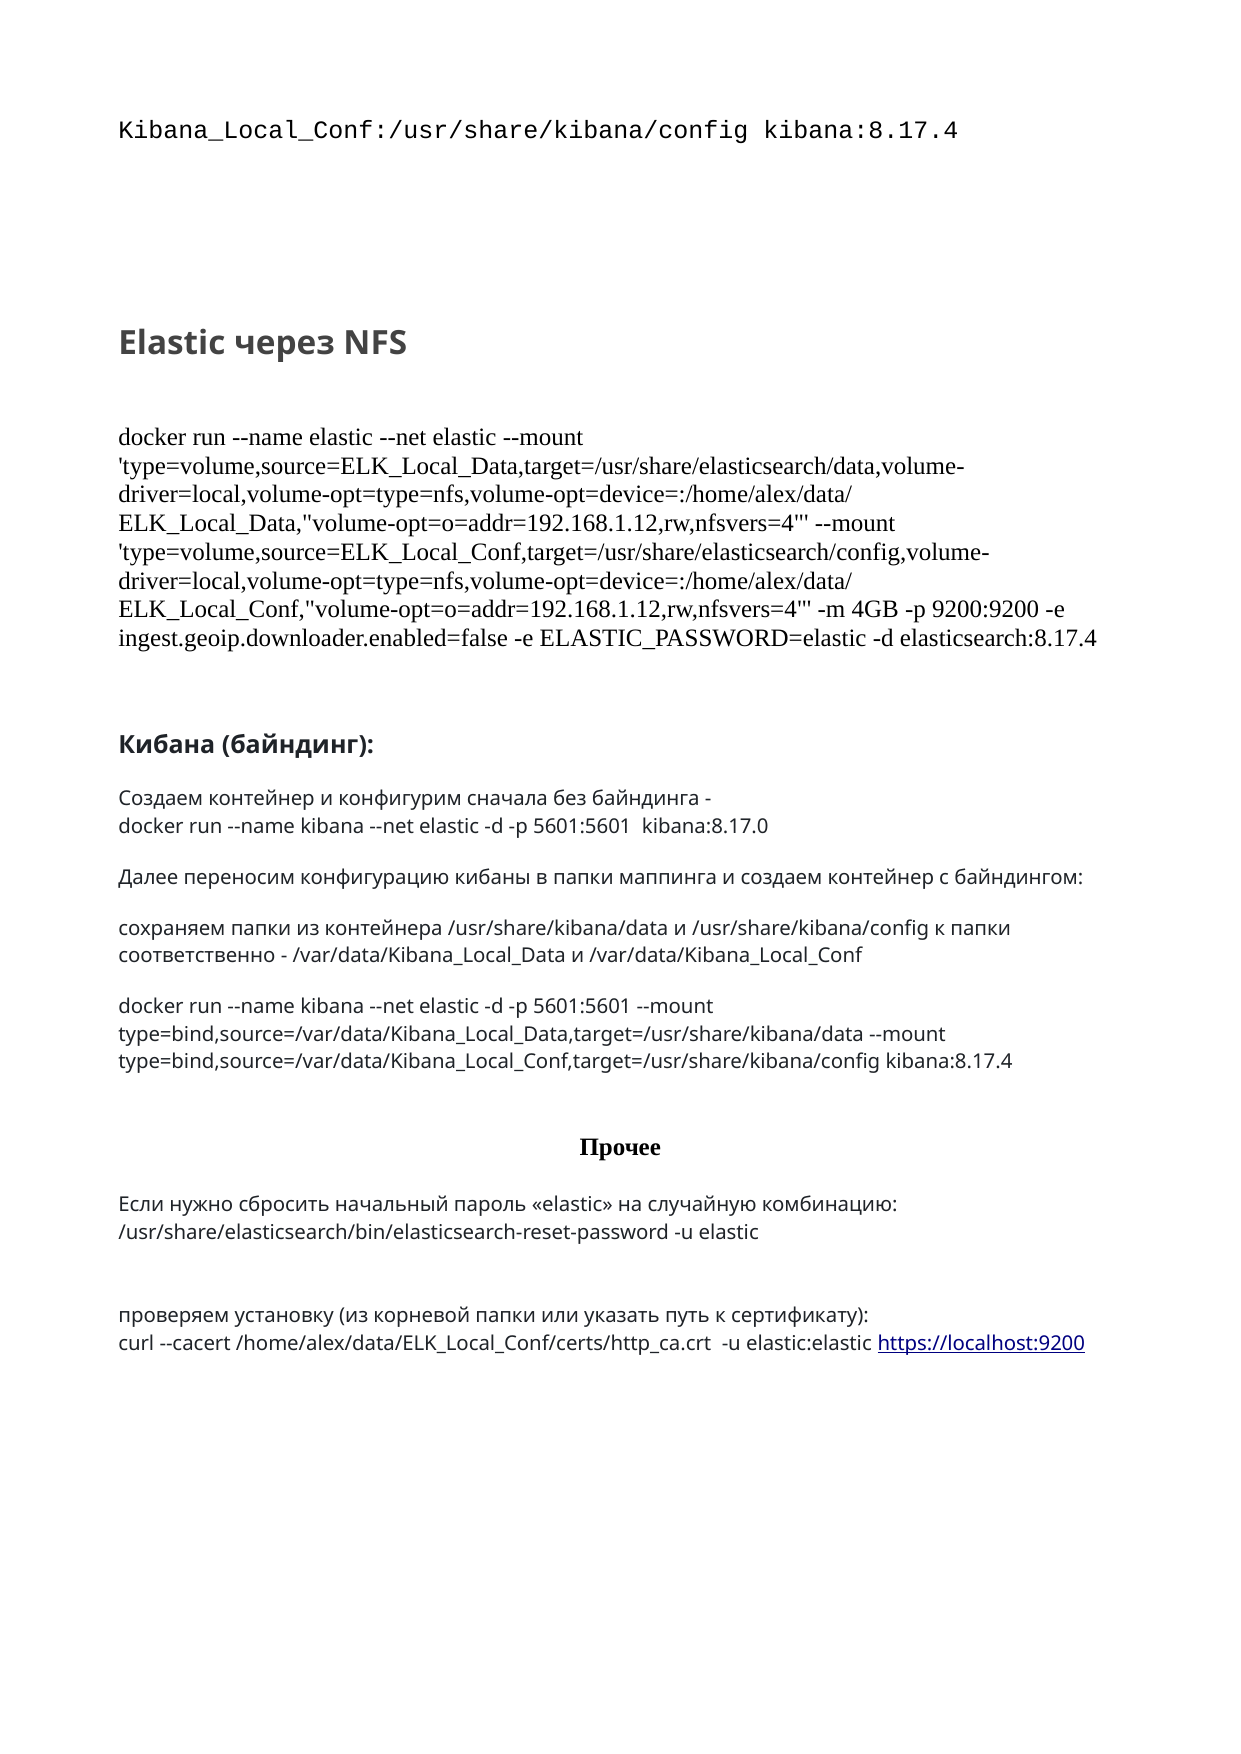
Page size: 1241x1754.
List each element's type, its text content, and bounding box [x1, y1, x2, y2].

text Kibana_Local_Conf:/usr/share/kibana/config kibana:8.17.4 [118, 118, 1122, 175]
text Кибана (байндинг): [118, 727, 1122, 761]
text Если нужно сбросить начальный пароль «elastic» на случайную комбинацию: [118, 1190, 1122, 1217]
text сохраняем папки из контейнера /usr/share/kibana/data и /usr/share/kibana/config к папки соответственно - /var/data/Kibana_Local_Data и /var/data/Kibana_Local_Conf [118, 913, 1122, 968]
text Elastic через NFS [118, 319, 1122, 364]
text docker run --name kibana --net elastic -d -p 5601:5601 --mount type=bind,source=/var/data/Kibana_Local_Data,target=/usr/share/kibana/data --mount type=bind,source=/var/data/Kibana_Local_Conf,target=/usr/share/kibana/config kibana:8.17.4 [118, 992, 1122, 1075]
text /usr/share/elasticsearch/bin/elasticsearch-reset-password -u elastic [118, 1217, 1122, 1245]
text Далее переносим конфигурацию кибаны в папки маппинга и создаем контейнер с байндингом: [118, 862, 1122, 890]
text docker run --name elastic --net elastic --mount 'type=volume,source=ELK_Local_Data,target=/usr/share/elasticsearch/data,volume-driver=local,volume-opt=type=nfs,volume-opt=device=:/home/alex/data/ELK_Local_Data,"volume-opt=o=addr=192.168.1.12,rw,nfsvers=4"' --mount 'type=volume,source=ELK_Local_Conf,target=/usr/share/elasticsearch/config,volume-driver=local,volume-opt=type=nfs,volume-opt=device=:/home/alex/data/ELK_Local_Conf,"volume-opt=o=addr=192.168.1.12,rw,nfsvers=4"' -m 4GB -p 9200:9200 -e ingest.geoip.downloader.enabled=false -e ELASTIC_PASSWORD=elastic -d elasticsearch:8.17.4 [118, 422, 1122, 652]
text проверяем установку (из корневой папки или указать путь к сертификату): [118, 1301, 1122, 1328]
text curl --cacert /home/alex/data/ELK_Local_Conf/certs/http_ca.crt -u elastic:elastic https://localhost:9200 [118, 1328, 1122, 1356]
text docker run --name kibana --net elastic -d -p 5601:5601 kibana:8.17.0 [118, 812, 1122, 839]
text Создаем контейнер и конфигурим сначала без байндинга - [118, 784, 1122, 812]
text Прочее [118, 1132, 1122, 1161]
